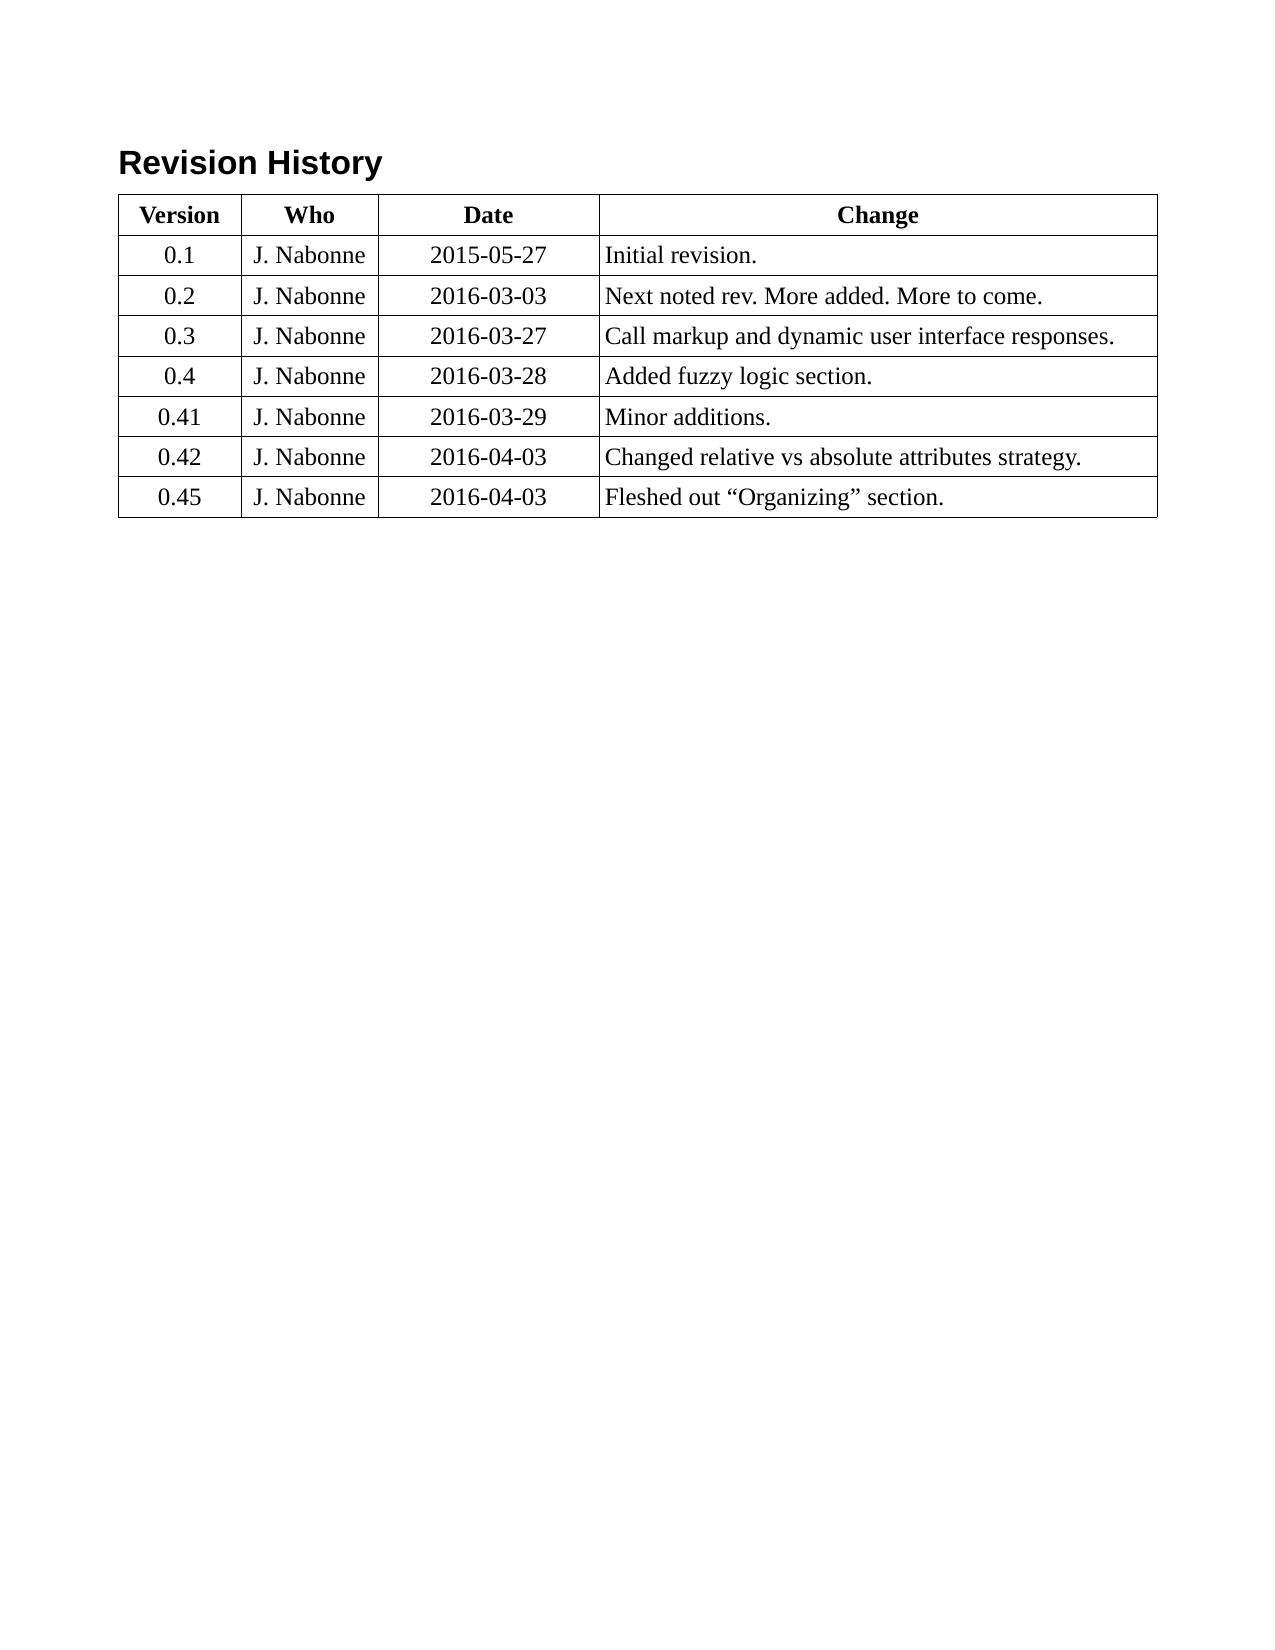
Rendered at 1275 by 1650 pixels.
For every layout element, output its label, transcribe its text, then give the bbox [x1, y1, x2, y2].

table_cell Fleshed out “Organizing” section. [600, 477, 1157, 517]
table_cell 0.45 [119, 477, 241, 517]
table_cell J. Nabonne [242, 437, 378, 476]
table_header Who [242, 195, 378, 234]
table_cell 2016-03-29 [379, 397, 599, 436]
table_cell 2016-03-27 [379, 316, 599, 356]
table_cell Minor additions. [600, 397, 1157, 436]
table_cell Added fuzzy logic section. [600, 357, 1157, 396]
table_cell 2015-05-27 [379, 236, 599, 275]
table_cell J. Nabonne [242, 316, 378, 356]
table_cell Call markup and dynamic user interface responses. [600, 316, 1157, 356]
table_cell 2016-04-03 [379, 437, 599, 476]
table_cell J. Nabonne [242, 357, 378, 396]
table_cell 0.41 [119, 397, 241, 436]
table_cell J. Nabonne [242, 397, 378, 436]
table_cell 2016-04-03 [379, 477, 599, 517]
table_cell 0.3 [119, 316, 241, 356]
table_header Change [600, 195, 1157, 234]
table_cell J. Nabonne [242, 477, 378, 517]
table_cell J. Nabonne [242, 236, 378, 275]
table_header Date [379, 195, 599, 234]
table_cell 2016-03-28 [379, 357, 599, 396]
table_header Version [119, 195, 241, 234]
table_cell Changed relative vs absolute attributes strategy. [600, 437, 1157, 476]
table_cell 0.1 [119, 236, 241, 275]
table_cell Next noted rev. More added. More to come. [600, 276, 1157, 315]
subtitle Revision History [118, 143, 1157, 182]
table_cell 0.2 [119, 276, 241, 315]
table_cell 2016-03-03 [379, 276, 599, 315]
table_cell J. Nabonne [242, 276, 378, 315]
table_cell Initial revision. [600, 236, 1157, 275]
table_cell 0.4 [119, 357, 241, 396]
table_cell 0.42 [119, 437, 241, 476]
